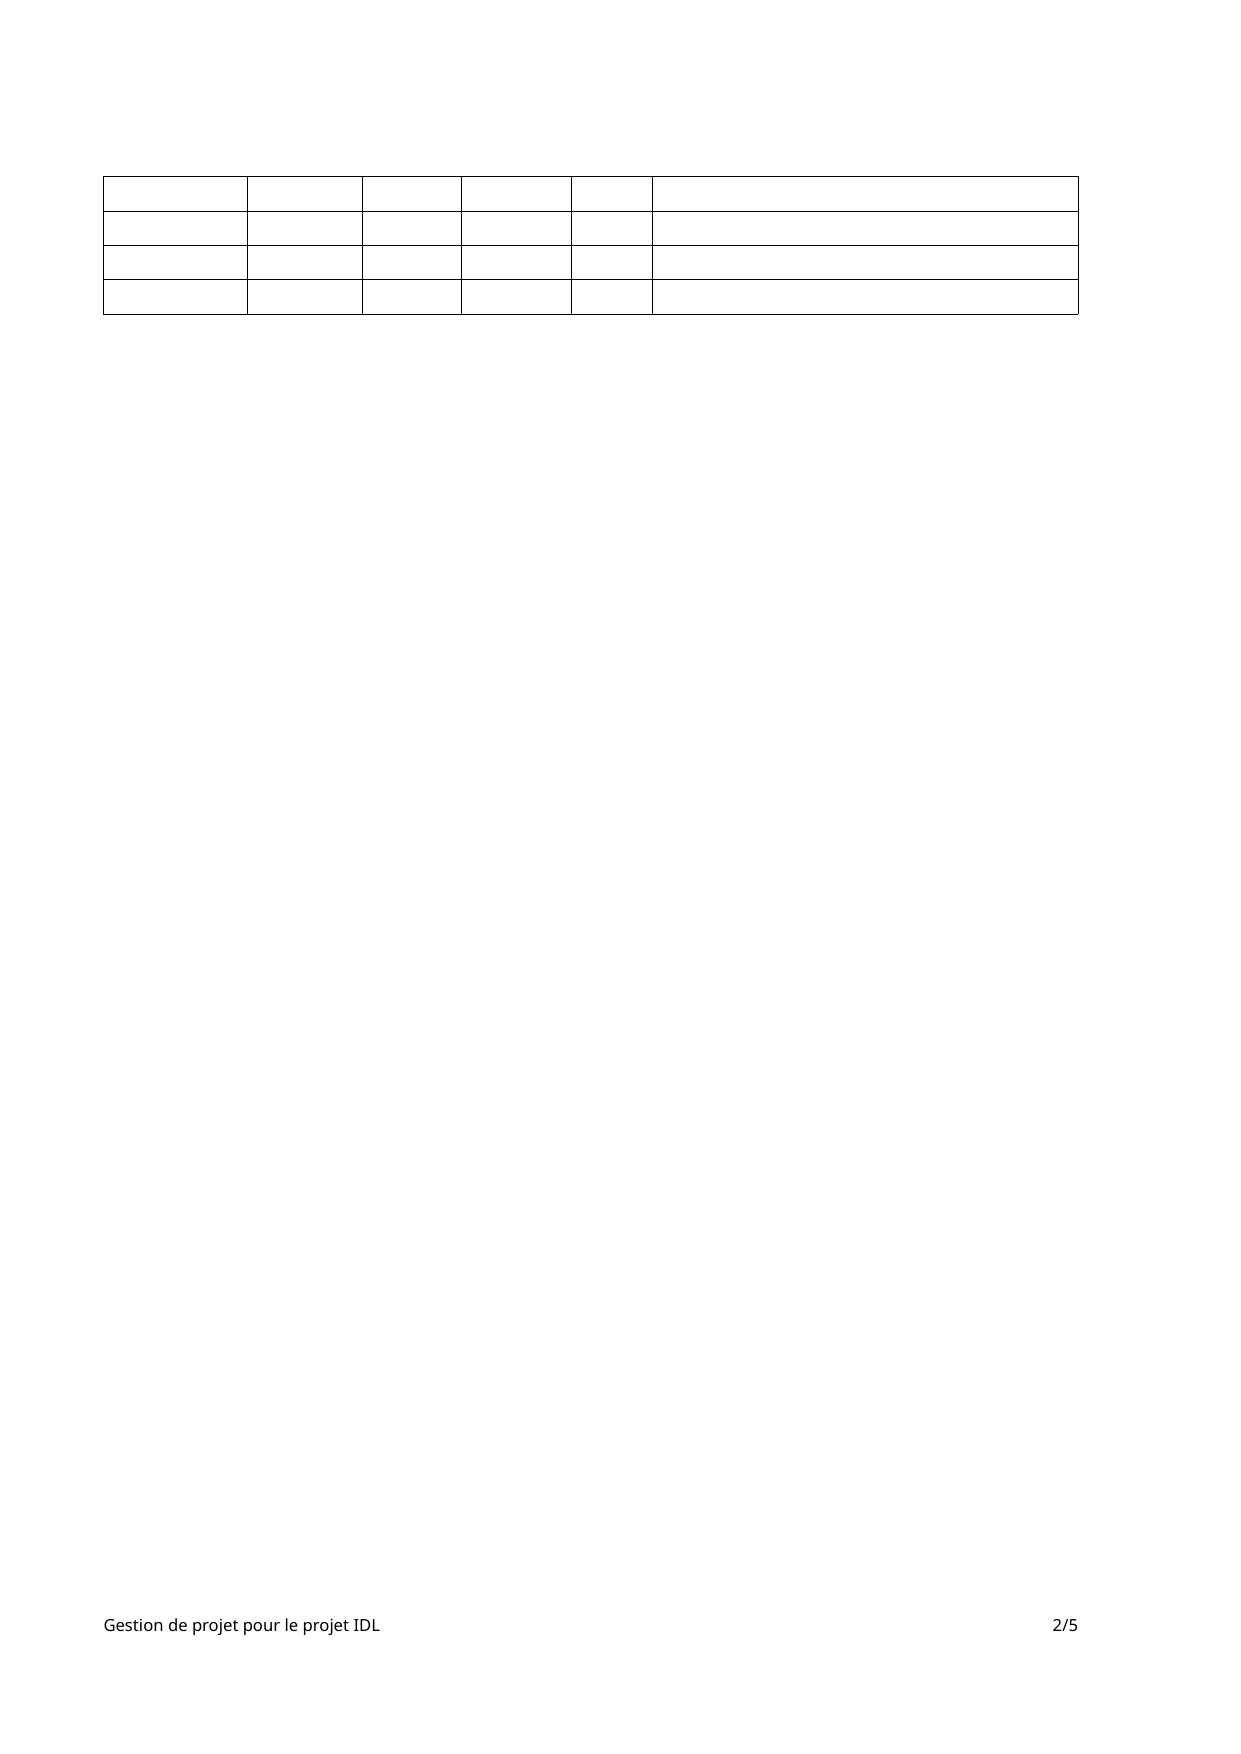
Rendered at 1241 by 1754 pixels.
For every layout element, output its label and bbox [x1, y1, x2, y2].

table_cell [653, 246, 1078, 279]
table_cell [462, 280, 571, 313]
table_cell [462, 212, 571, 245]
table_cell [104, 212, 247, 245]
table_cell [653, 212, 1078, 245]
table_cell [104, 177, 247, 211]
table_cell [248, 212, 362, 245]
table_cell [363, 280, 461, 313]
table_cell [572, 280, 652, 313]
table_cell [104, 280, 247, 313]
table_cell [462, 177, 571, 211]
table_cell [462, 246, 571, 279]
table_cell [572, 177, 652, 211]
table_cell [363, 177, 461, 211]
table_cell [104, 246, 247, 279]
table_cell [363, 246, 461, 279]
table_cell [653, 280, 1078, 313]
table_cell [572, 246, 652, 279]
table_cell [572, 212, 652, 245]
table_cell [363, 212, 461, 245]
table_cell [653, 177, 1078, 211]
table_cell [248, 246, 362, 279]
table_cell [248, 280, 362, 313]
table_cell [248, 177, 362, 211]
